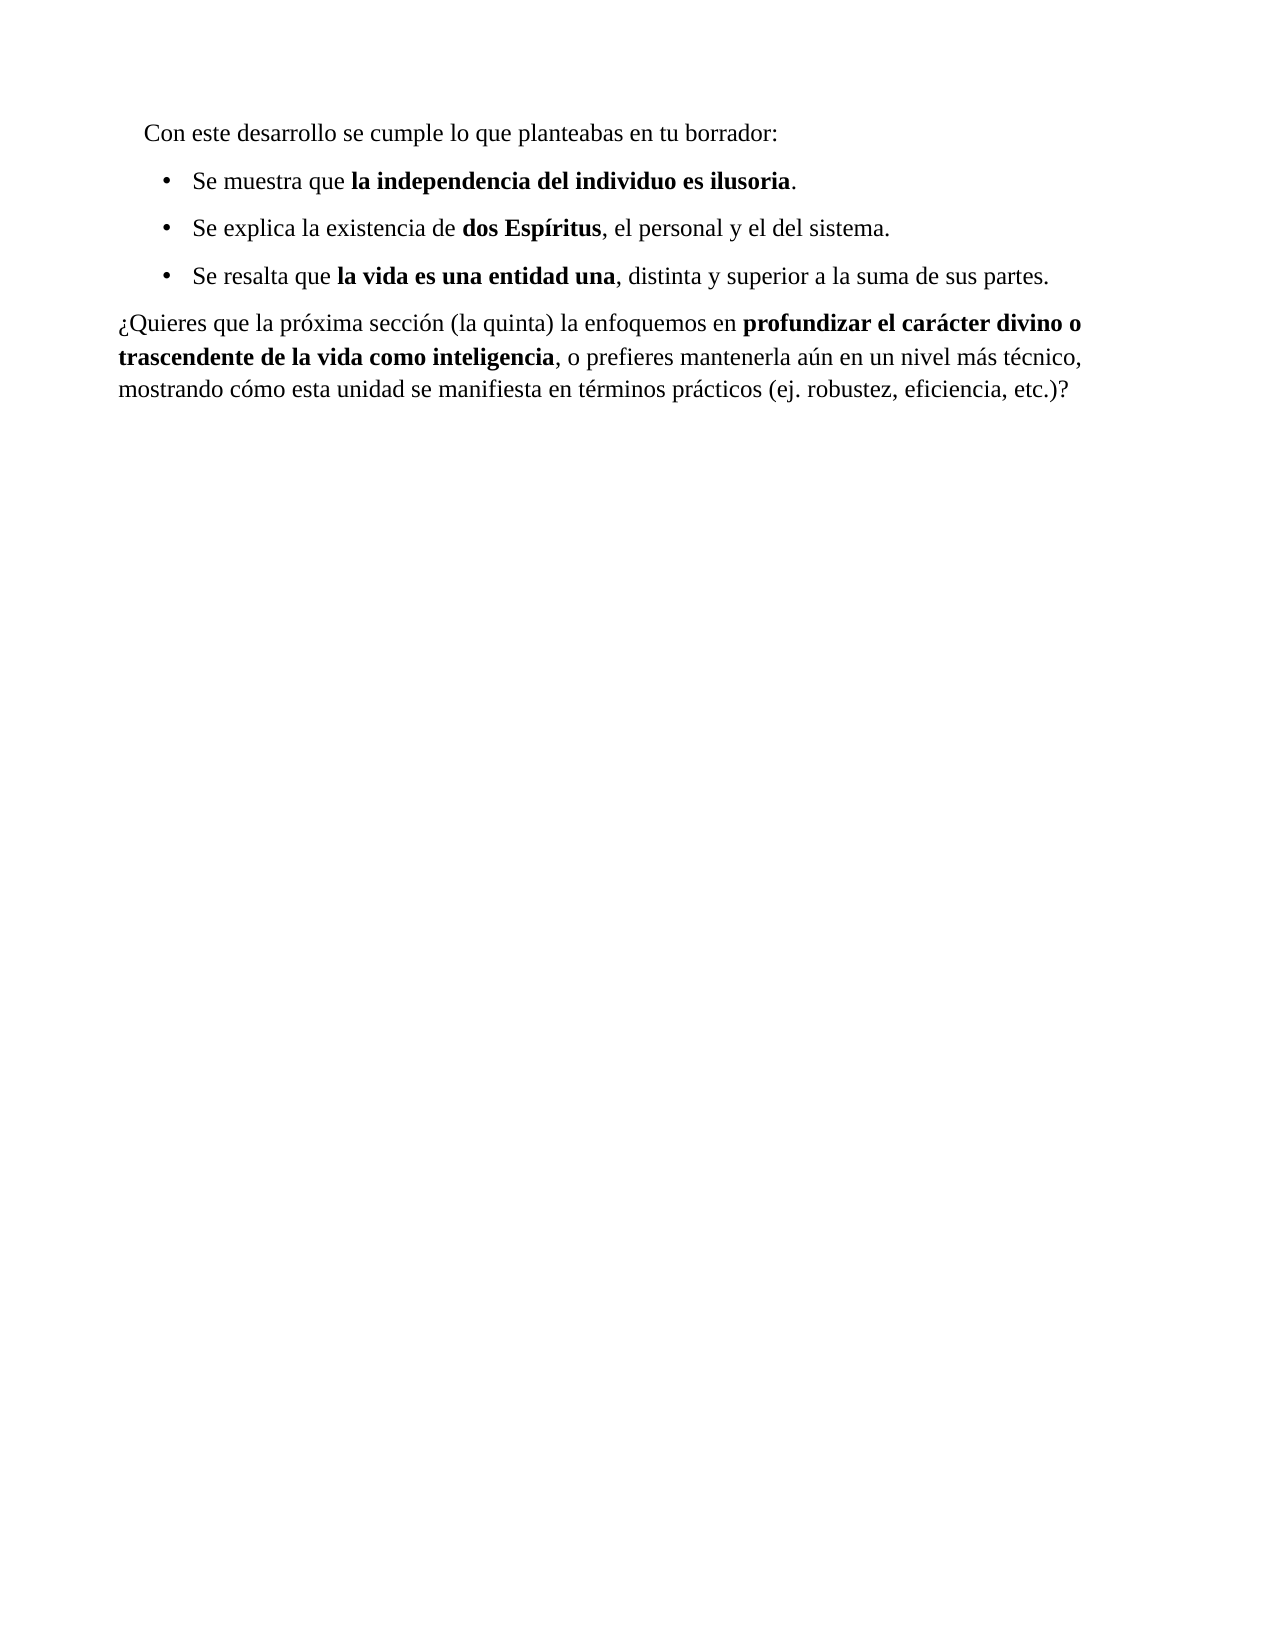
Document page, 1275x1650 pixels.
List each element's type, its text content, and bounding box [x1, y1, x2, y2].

list Se explica la existencia de dos Espíritus, el personal y el del sistema. [162, 213, 1157, 242]
list Se muestra que la independencia del individuo es ilusoria. [162, 166, 1157, 194]
list Se resalta que la vida es una entidad una, distinta y superior a la suma de sus partes. [162, 261, 1157, 290]
text 📌 Con este desarrollo se cumple lo que planteabas en tu borrador: [118, 118, 1157, 147]
text ¿Quieres que la próxima sección (la quinta) la enfoquemos en profundizar el carácter divino o trascendente de la vida como inteligencia, o prefieres mantenerla aún en un nivel más técnico, mostrando cómo esta unidad se manifiesta en términos prácticos (ej. robustez, eficiencia, etc.)? [118, 308, 1157, 403]
